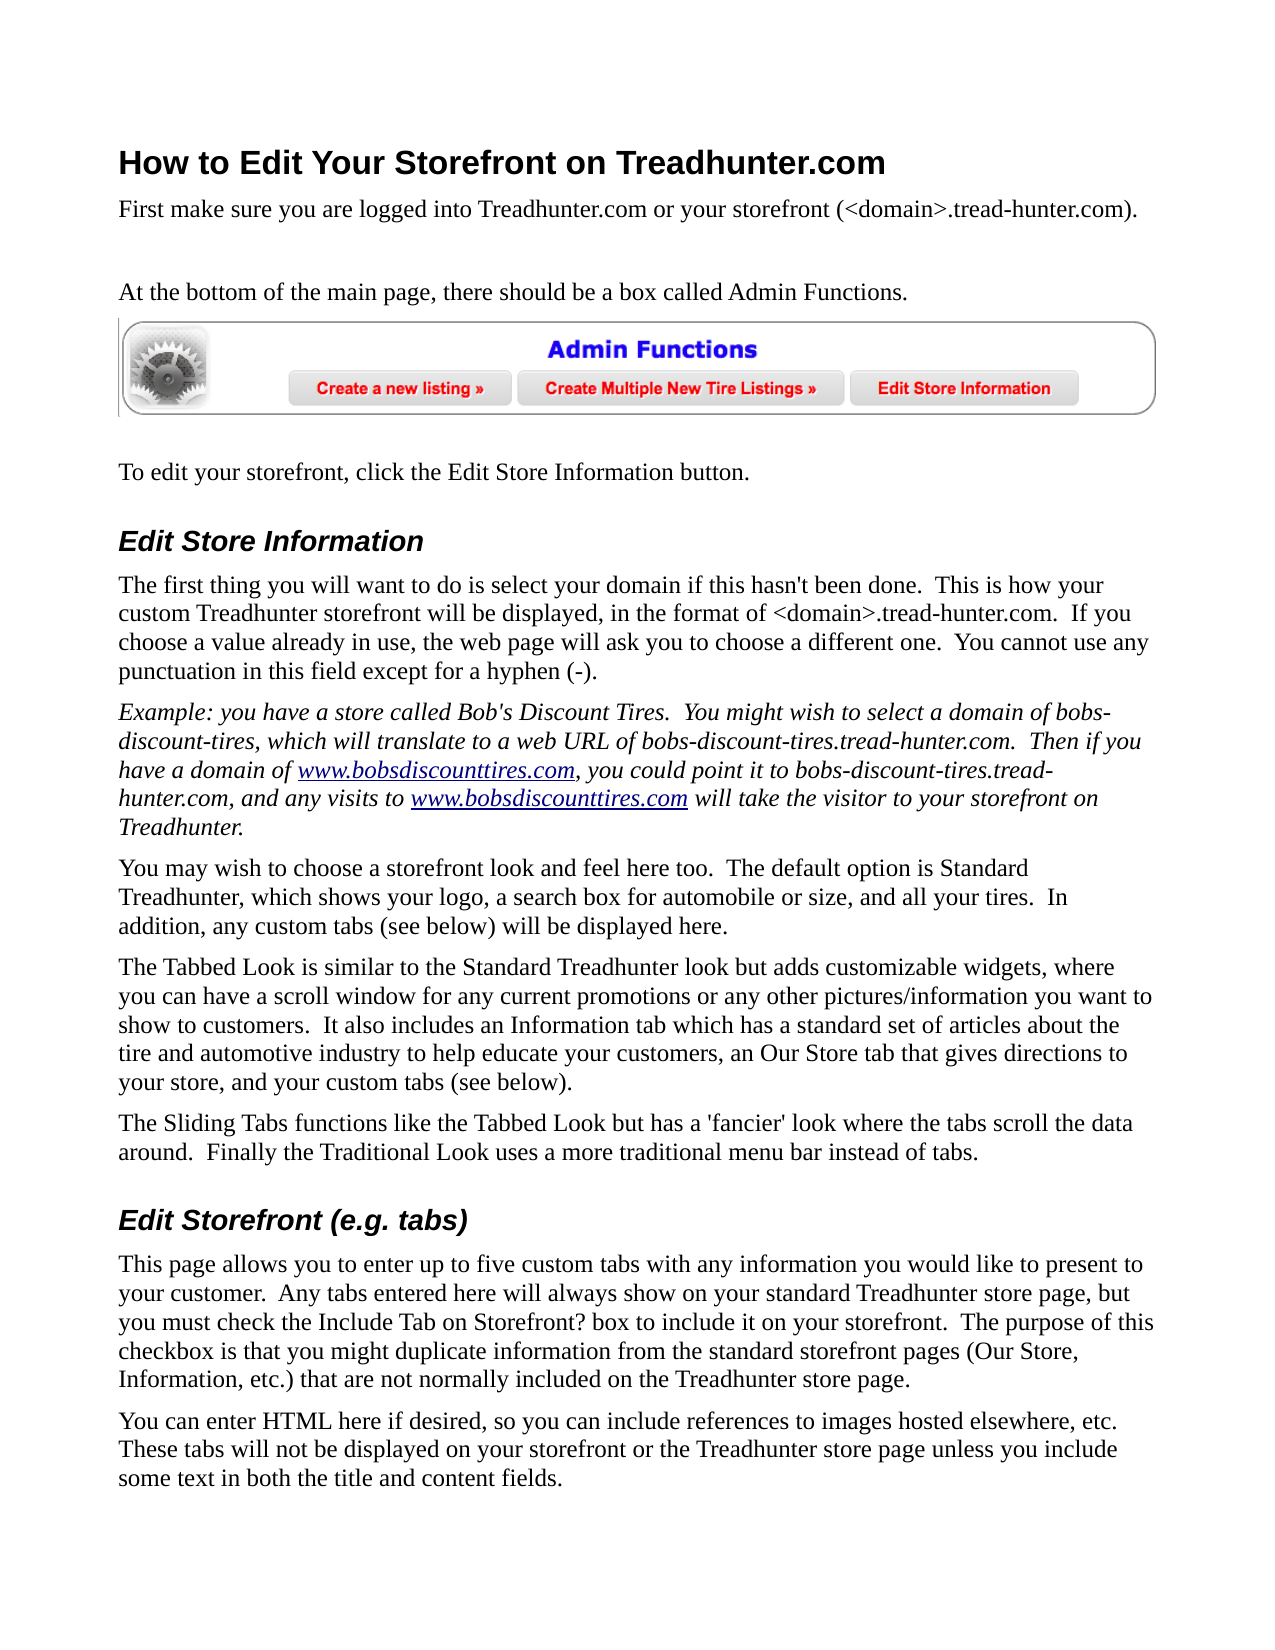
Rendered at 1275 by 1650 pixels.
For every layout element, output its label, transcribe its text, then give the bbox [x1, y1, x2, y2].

text You may wish to choose a storefront look and feel here too. The default option is Standard Treadhunter, which shows your logo, a search box for automobile or size, and all your tires. In addition, any custom tabs (see below) will be displayed here. [118, 853, 1157, 940]
text To edit your storefront, click the Edit Store Information button. [118, 457, 1157, 486]
subtitle Edit Store Information [118, 524, 1157, 557]
subtitle How to Edit Your Storefront on Treadhunter.com [118, 143, 1157, 182]
text The first thing you will want to do is select your domain if this hasn't been done. This is how your custom Treadhunter storefront will be displayed, in the format of <domain>.tread-hunter.com. If you choose a value already in use, the web page will ask you to choose a different one. You cannot use any punctuation in this field except for a hyphen (-). [118, 570, 1157, 685]
text Example: you have a store called Bob's Discount Tires. You might wish to select a domain of bobs-discount-tires, which will translate to a web URL of bobs-discount-tires.tread-hunter.com. Then if you have a domain of www.bobsdiscounttires.com, you could point it to bobs-discount-tires.tread-hunter.com, and any visits to www.bobsdiscounttires.com will take the visitor to your storefront on Treadhunter. [118, 697, 1157, 841]
text You can enter HTML here if desired, so you can include references to images hosted elsewhere, etc. These tabs will not be displayed on your storefront or the Treadhunter store page unless you include some text in both the title and content fields. [118, 1406, 1157, 1492]
text The Tabbed Look is similar to the Standard Treadhunter look but adds customizable widgets, where you can have a scroll window for any current promotions or any other pictures/information you want to show to customers. It also includes an Information tab which has a standard set of articles about the tire and automotive industry to help educate your customers, an Our Store tab that gives directions to your store, and your custom tabs (see below). [118, 952, 1157, 1096]
subtitle Edit Storefront (e.g. tabs) [118, 1203, 1157, 1237]
picture [118, 318, 1157, 417]
text First make sure you are logged into Treadhunter.com or your storefront (<domain>.tread-hunter.com). [118, 194, 1157, 223]
text At the bottom of the main page, there should be a box called Admin Functions. [118, 277, 1157, 306]
text This page allows you to enter up to five custom tabs with any information you would like to present to your customer. Any tabs entered here will always show on your standard Treadhunter store page, but you must check the Include Tab on Storefront? box to include it on your storefront. The purpose of this checkbox is that you might duplicate information from the standard storefront pages (Our Store, Information, etc.) that are not normally included on the Treadhunter store page. [118, 1249, 1157, 1393]
text The Sliding Tabs functions like the Tabbed Look but has a 'fancier' look where the tabs scroll the data around. Finally the Traditional Look uses a more traditional menu bar instead of tabs. [118, 1108, 1157, 1166]
